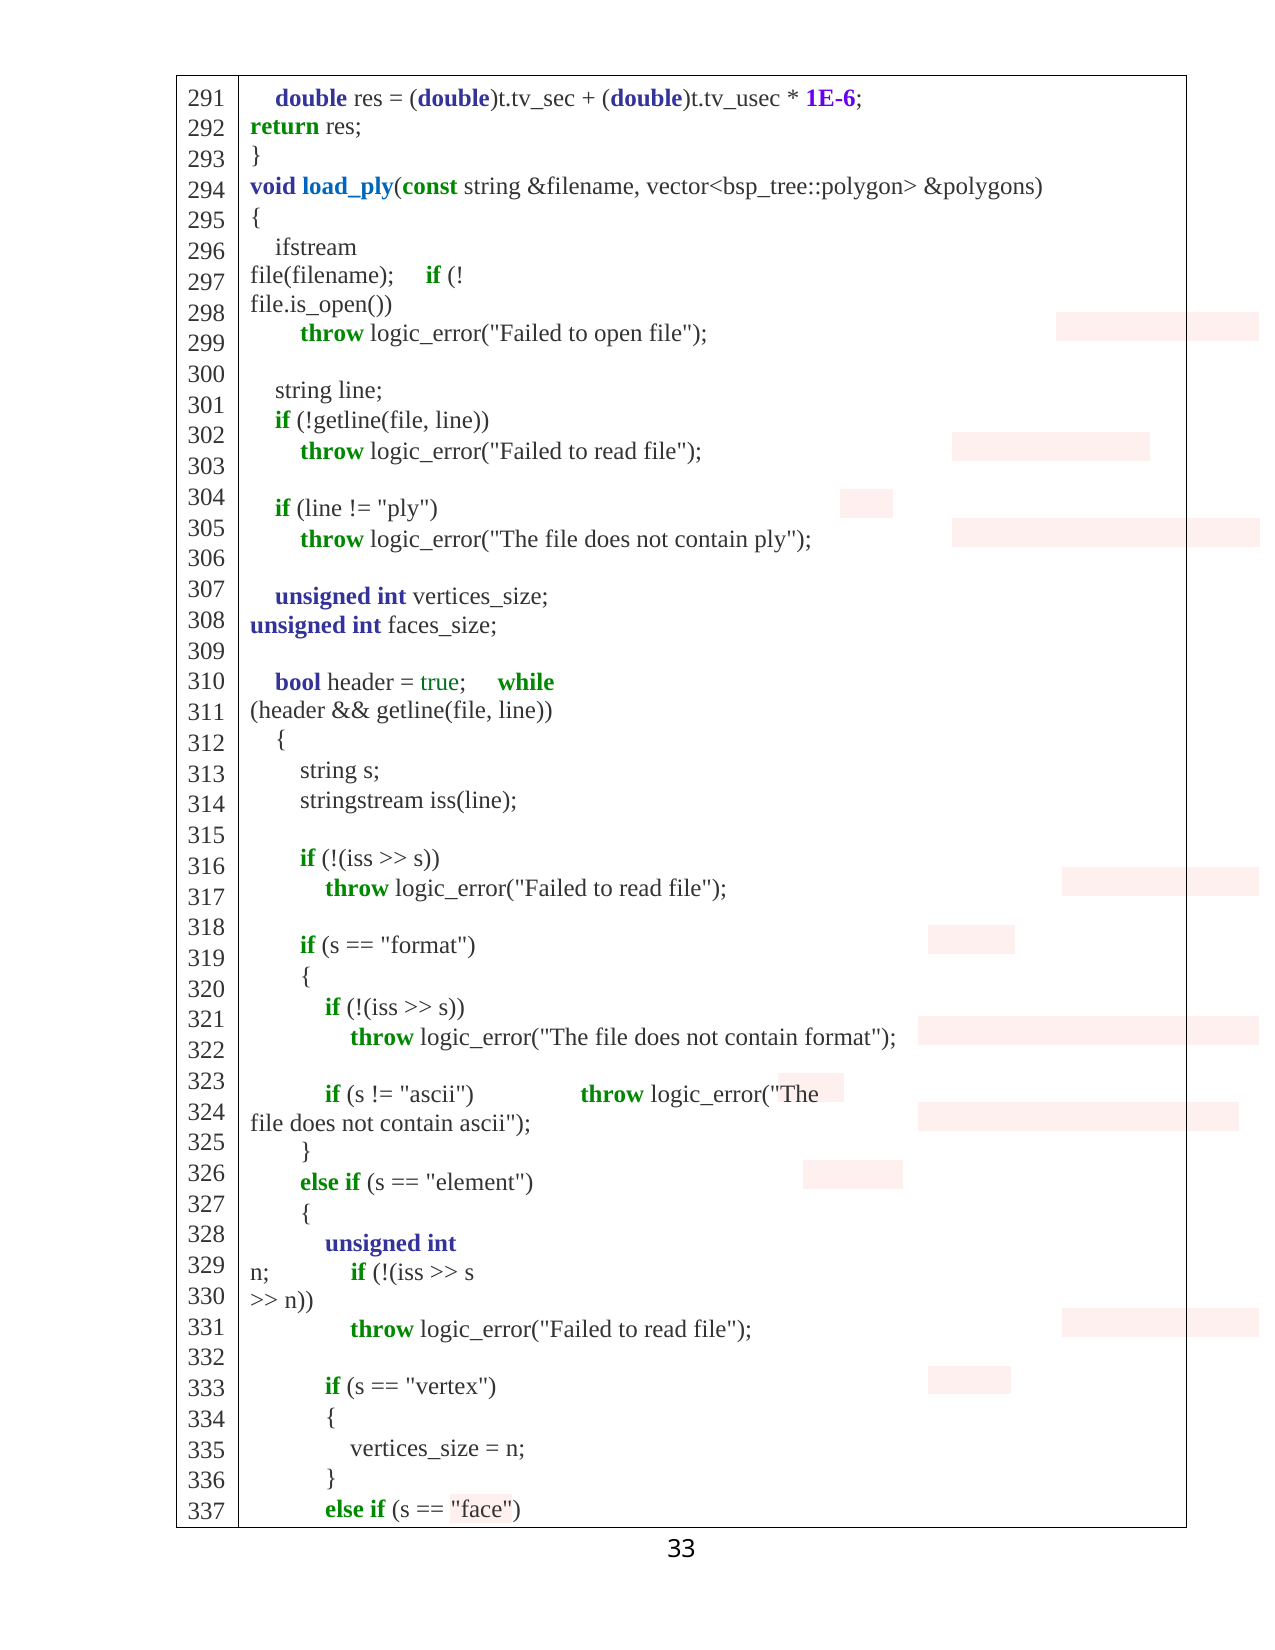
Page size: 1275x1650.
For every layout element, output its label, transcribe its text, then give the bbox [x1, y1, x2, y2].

table_header 291 292 293 294 295 296 297 298 299 300 301 302 303 304 305 306 307 308 309 310 311 312 313 314 315 316 317 318 319 320 321 322 323 324 325 326 327 328 329 330 331 332 333 334 335 336 337 [177, 76, 238, 1527]
table_header double res = (double)t.tv_sec + (double)t.tv_usec * 1E-6; return res; } void load_ply(const string &filename, vector<bsp_tree::polygon> &polygons) { ifstream file(filename); if (!file.is_open()) throw logic_error("Failed to open file"); string line; if (!getline(file, line)) throw logic_error("Failed to read file"); if (line != "ply") throw logic_error("The file does not contain ply"); unsigned int vertices_size; unsigned int faces_size; bool header = true; while (header && getline(file, line)) { string s; stringstream iss(line); if (!(iss >> s)) throw logic_error("Failed to read file"); if (s == "format") { if (!(iss >> s)) throw logic_error("The file does not contain format"); if (s != "ascii") throw logic_error("The file does not contain ascii"); } else if (s == "element") { unsigned int n; if (!(iss >> s >> n)) throw logic_error("Failed to read file"); if (s == "vertex") { vertices_size = n; } else if (s == "face") [239, 76, 1186, 1527]
